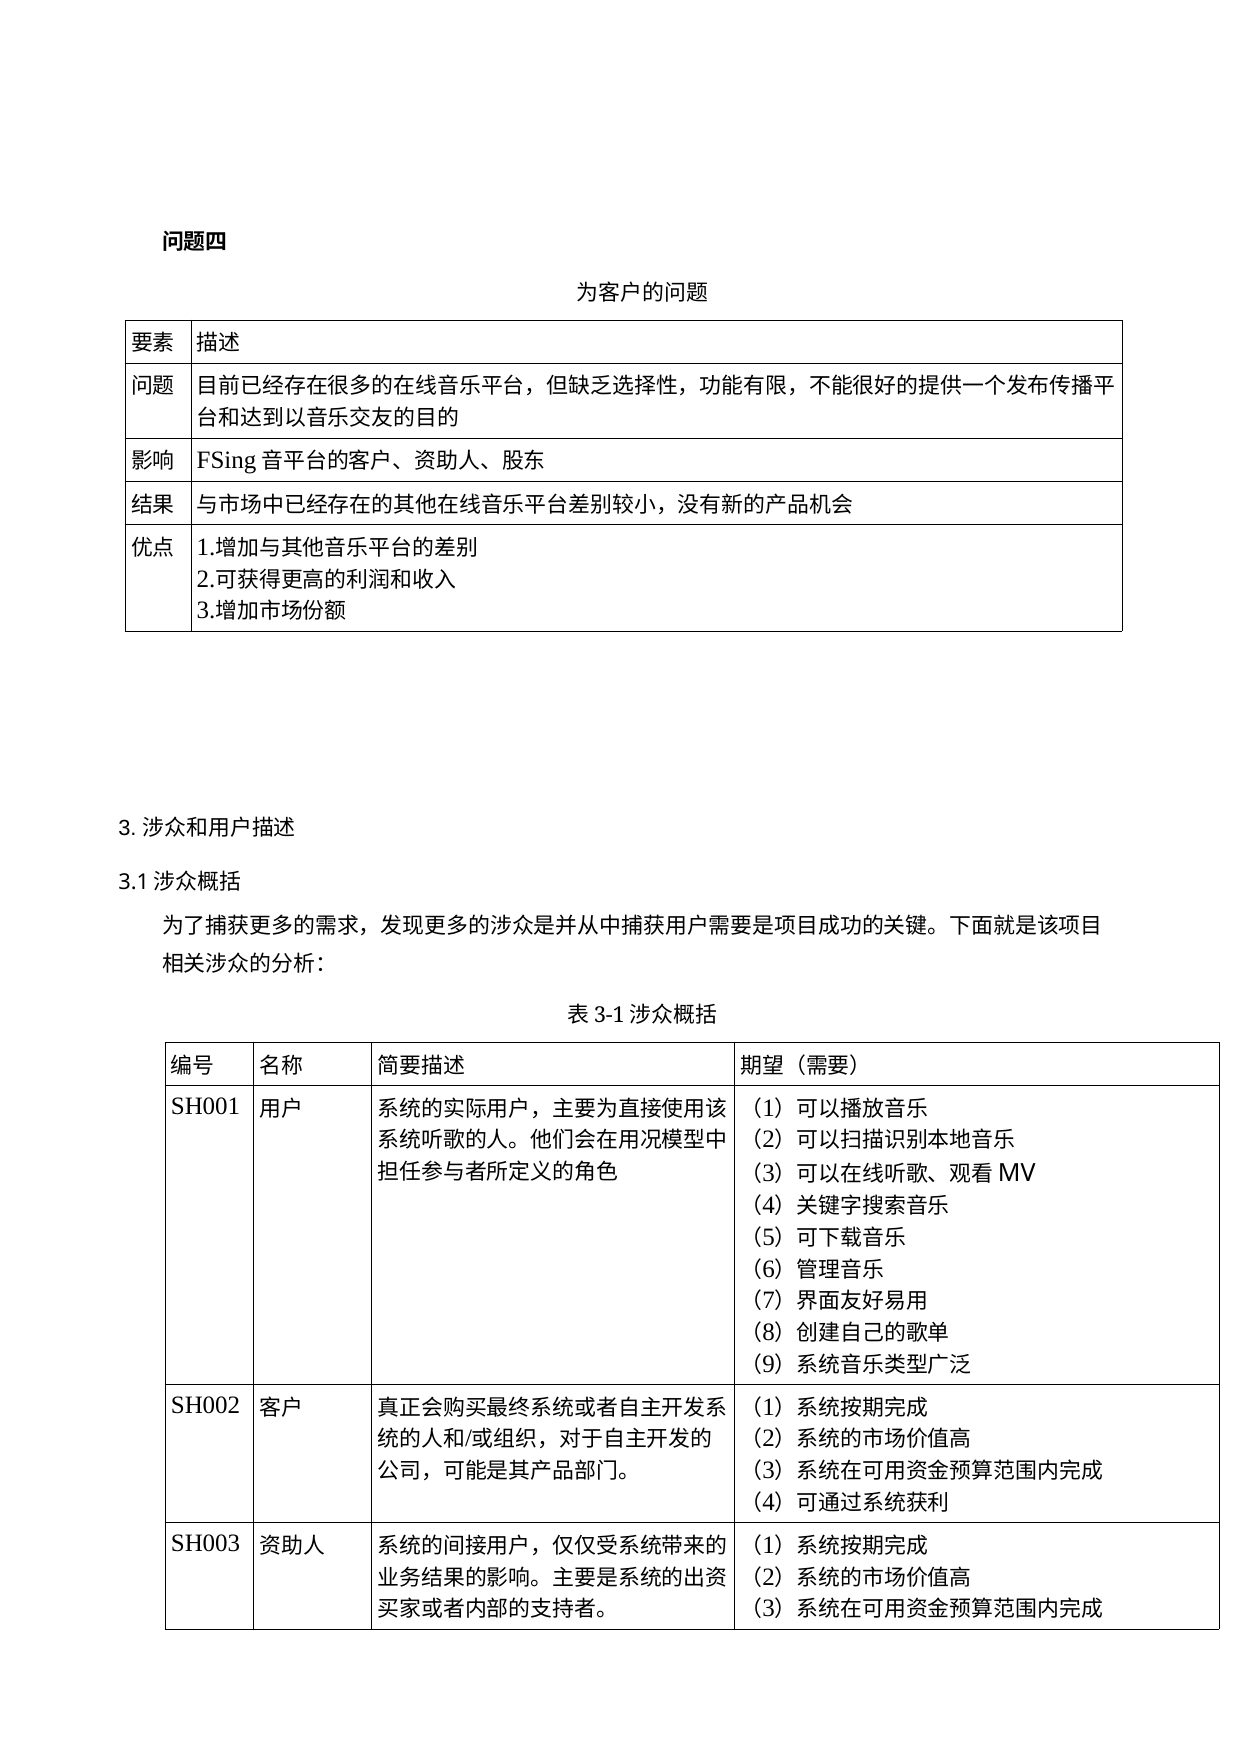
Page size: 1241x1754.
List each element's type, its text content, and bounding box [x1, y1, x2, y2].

table_cell FSing音平台的客户、资助人、股东 [192, 439, 1122, 481]
subtitle 3.1涉众概括 [118, 864, 1122, 895]
table_cell 结果 [126, 482, 191, 524]
table_cell 系统的间接用户，仅仅受系统带来的业务结果的影响。主要是系统的出资买家或者内部的支持者。 [372, 1523, 734, 1629]
table_cell （1）可以播放音乐 （2）可以扫描识别本地音乐 （3）可以在线听歌、观看MV （4）关键字搜索音乐 （5）可下载音乐 （6）管理音乐 （7）界面友好易用 （8）创建自己的歌单 （9）系统音乐类型广泛 [735, 1086, 1219, 1384]
table_header 期望（需要） [735, 1043, 1219, 1085]
table_header 名称 [254, 1043, 371, 1085]
table_cell 优点 [126, 525, 191, 631]
table_cell 1.增加与其他音乐平台的差别 2.可获得更高的利润和收入 3.增加市场份额 [192, 525, 1122, 631]
table_cell 资助人 [254, 1523, 371, 1629]
table_cell 真正会购买最终系统或者自主开发系统的人和/或组织，对于自主开发的公司，可能是其产品部门。 [372, 1385, 734, 1522]
table_cell 影响 [126, 439, 191, 481]
table_cell SH003 [166, 1523, 253, 1629]
table_cell （1）系统按期完成 （2）系统的市场价值高 （3）系统在可用资金预算范围内完成 （4）可通过系统获利 [735, 1385, 1219, 1522]
table_header 简要描述 [372, 1043, 734, 1085]
table_cell 目前已经存在很多的在线音乐平台，但缺乏选择性，功能有限，不能很好的提供一个发布传播平台和达到以音乐交友的目的 [192, 364, 1122, 438]
table_cell （1）系统按期完成 （2）系统的市场价值高 （3）系统在可用资金预算范围内完成 [735, 1523, 1219, 1629]
table_cell SH002 [166, 1385, 253, 1522]
table_header 描述 [192, 321, 1122, 363]
table_cell 问题 [126, 364, 191, 438]
table_cell 系统的实际用户，主要为直接使用该系统听歌的人。他们会在用况模型中担任参与者所定义的角色 [372, 1086, 734, 1384]
table_cell 与市场中已经存在的其他在线音乐平台差别较小，没有新的产品机会 [192, 482, 1122, 524]
table_cell 用户 [254, 1086, 371, 1384]
text 为客户的问题 [118, 275, 1122, 307]
text 表3-1涉众概括 [118, 997, 1122, 1029]
text 问题四 [118, 224, 1122, 256]
text 为了捕获更多的需求，发现更多的涉众是并从中捕获用户需要是项目成功的关键。下面就是该项目 相关涉众的分析： [118, 908, 1122, 978]
table_header 编号 [166, 1043, 253, 1085]
table_header 要素 [126, 321, 191, 363]
table_cell SH001 [166, 1086, 253, 1384]
table_cell 客户 [254, 1385, 371, 1522]
subtitle 涉众和用户描述 [118, 809, 1122, 841]
